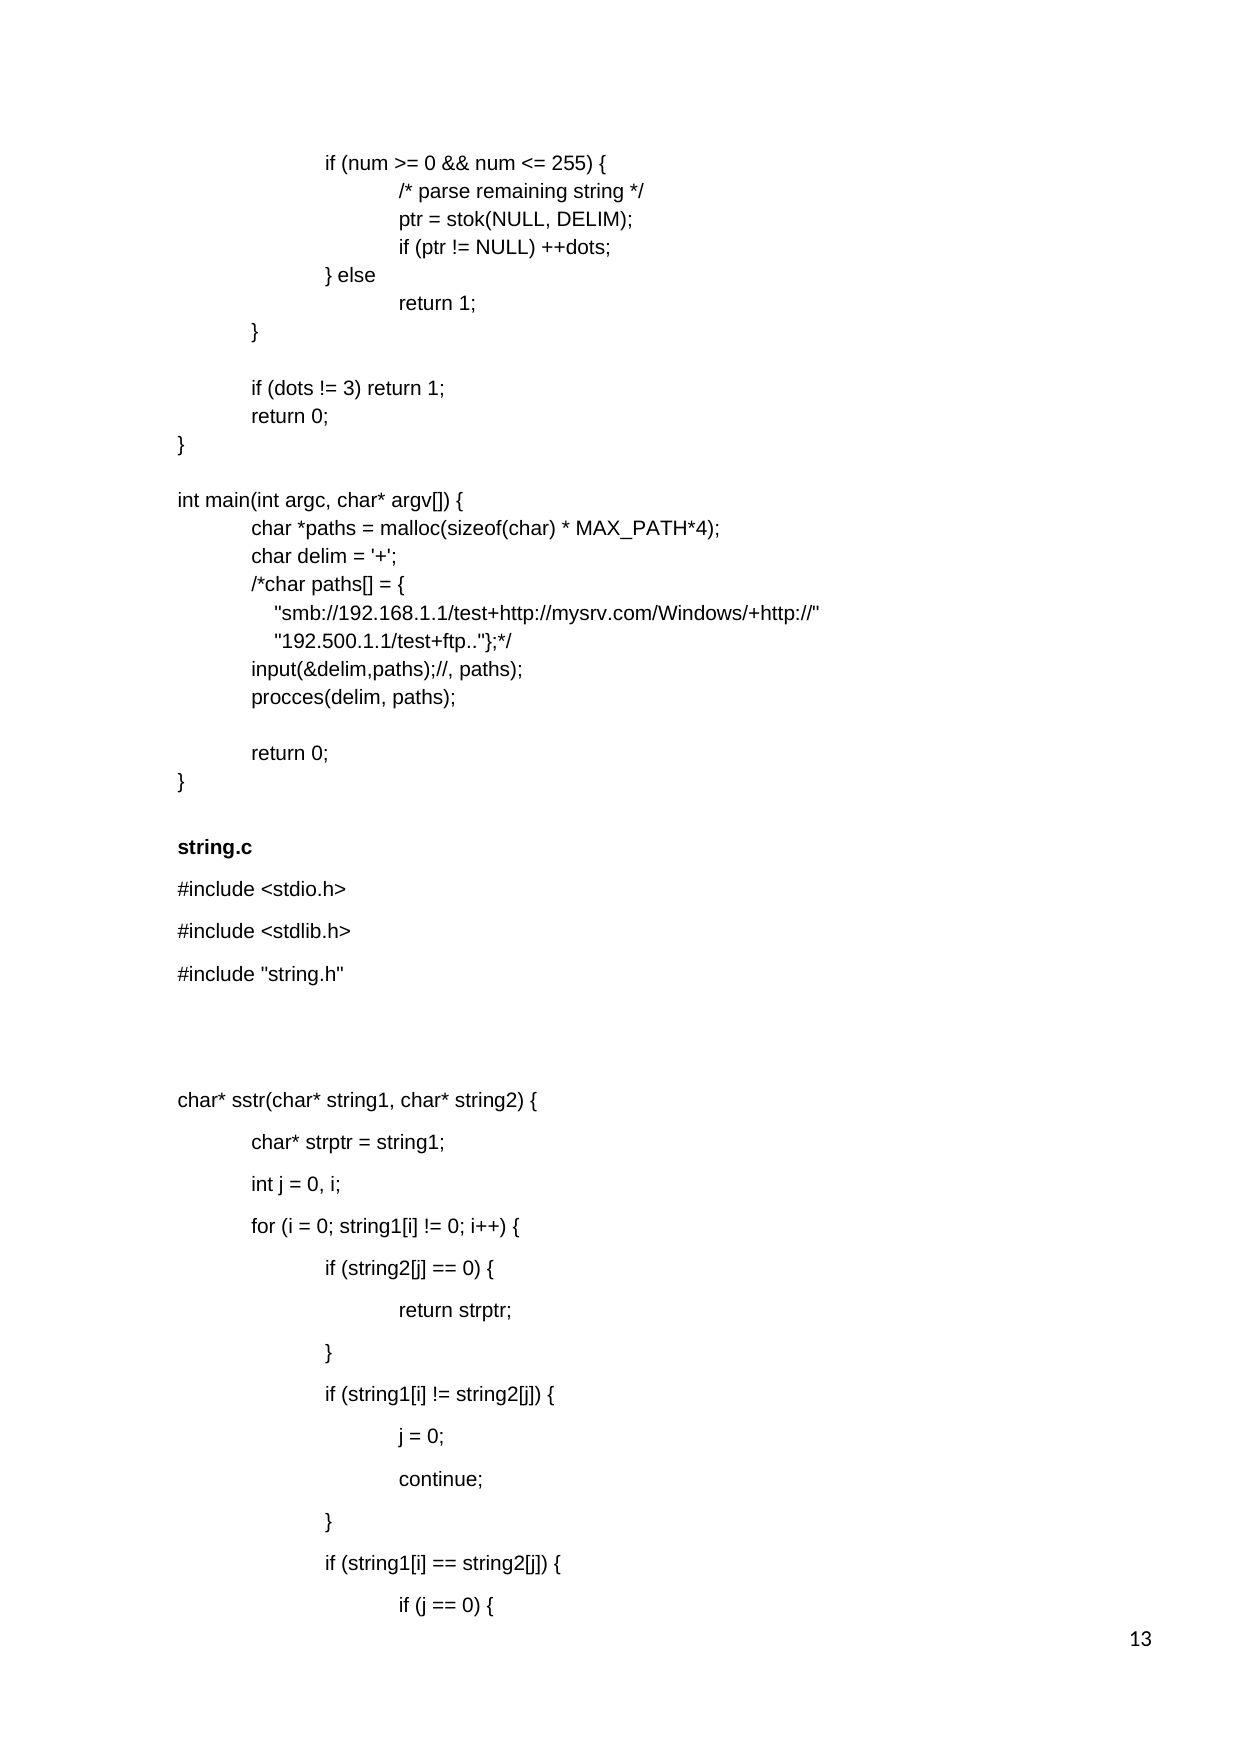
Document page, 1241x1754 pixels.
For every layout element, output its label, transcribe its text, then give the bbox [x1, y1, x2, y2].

text #include <stdlib.h> [177, 919, 1152, 943]
text int j = 0, i; [177, 1172, 1152, 1196]
text ptr = stok(NULL, DELIM); [177, 202, 1069, 231]
text return strptr; [177, 1298, 1152, 1322]
text return 1; [177, 287, 1069, 315]
text "smb://192.168.1.1/test+http://mysrv.com/Windows/+http://" [177, 596, 1069, 624]
text if (j == 0) { [177, 1593, 1152, 1617]
text if (dots != 3) return 1; [177, 371, 1069, 399]
text } [177, 1508, 1152, 1532]
text input(&delim,paths);//, paths); [177, 652, 1069, 681]
text } [177, 315, 1069, 343]
text j = 0; [177, 1424, 1152, 1448]
text char *paths = malloc(sizeof(char) * MAX_PATH*4); [177, 512, 1069, 540]
text } [177, 427, 1069, 456]
text if (string1[i] == string2[j]) { [177, 1551, 1152, 1574]
text } else [177, 259, 1069, 287]
text #include "string.h" [177, 961, 1152, 985]
text for (i = 0; string1[i] != 0; i++) { [177, 1214, 1152, 1238]
text return 0; [177, 399, 1069, 427]
text procces(delim, paths); [177, 681, 1069, 709]
text string.c [177, 835, 1152, 859]
text if (string1[i] != string2[j]) { [177, 1382, 1152, 1406]
text if (num >= 0 && num <= 255) { [177, 146, 1069, 174]
text /* parse remaining string */ [177, 174, 1069, 202]
text #include <stdio.h> [177, 877, 1152, 901]
text char* strptr = string1; [177, 1130, 1152, 1154]
text int main(int argc, char* argv[]) { [177, 484, 1069, 512]
text if (string2[j] == 0) { [177, 1256, 1152, 1280]
text /*char paths[] = { [177, 568, 1069, 596]
text if (ptr != NULL) ++dots; [177, 231, 1069, 259]
text continue; [177, 1466, 1152, 1490]
text } [177, 765, 1069, 793]
text char delim = '+'; [177, 540, 1069, 568]
text } [177, 1340, 1152, 1364]
text char* sstr(char* string1, char* string2) { [177, 1088, 1152, 1112]
text "192.500.1.1/test+ftp.."};*/ [177, 624, 1069, 652]
text return 0; [177, 737, 1069, 765]
